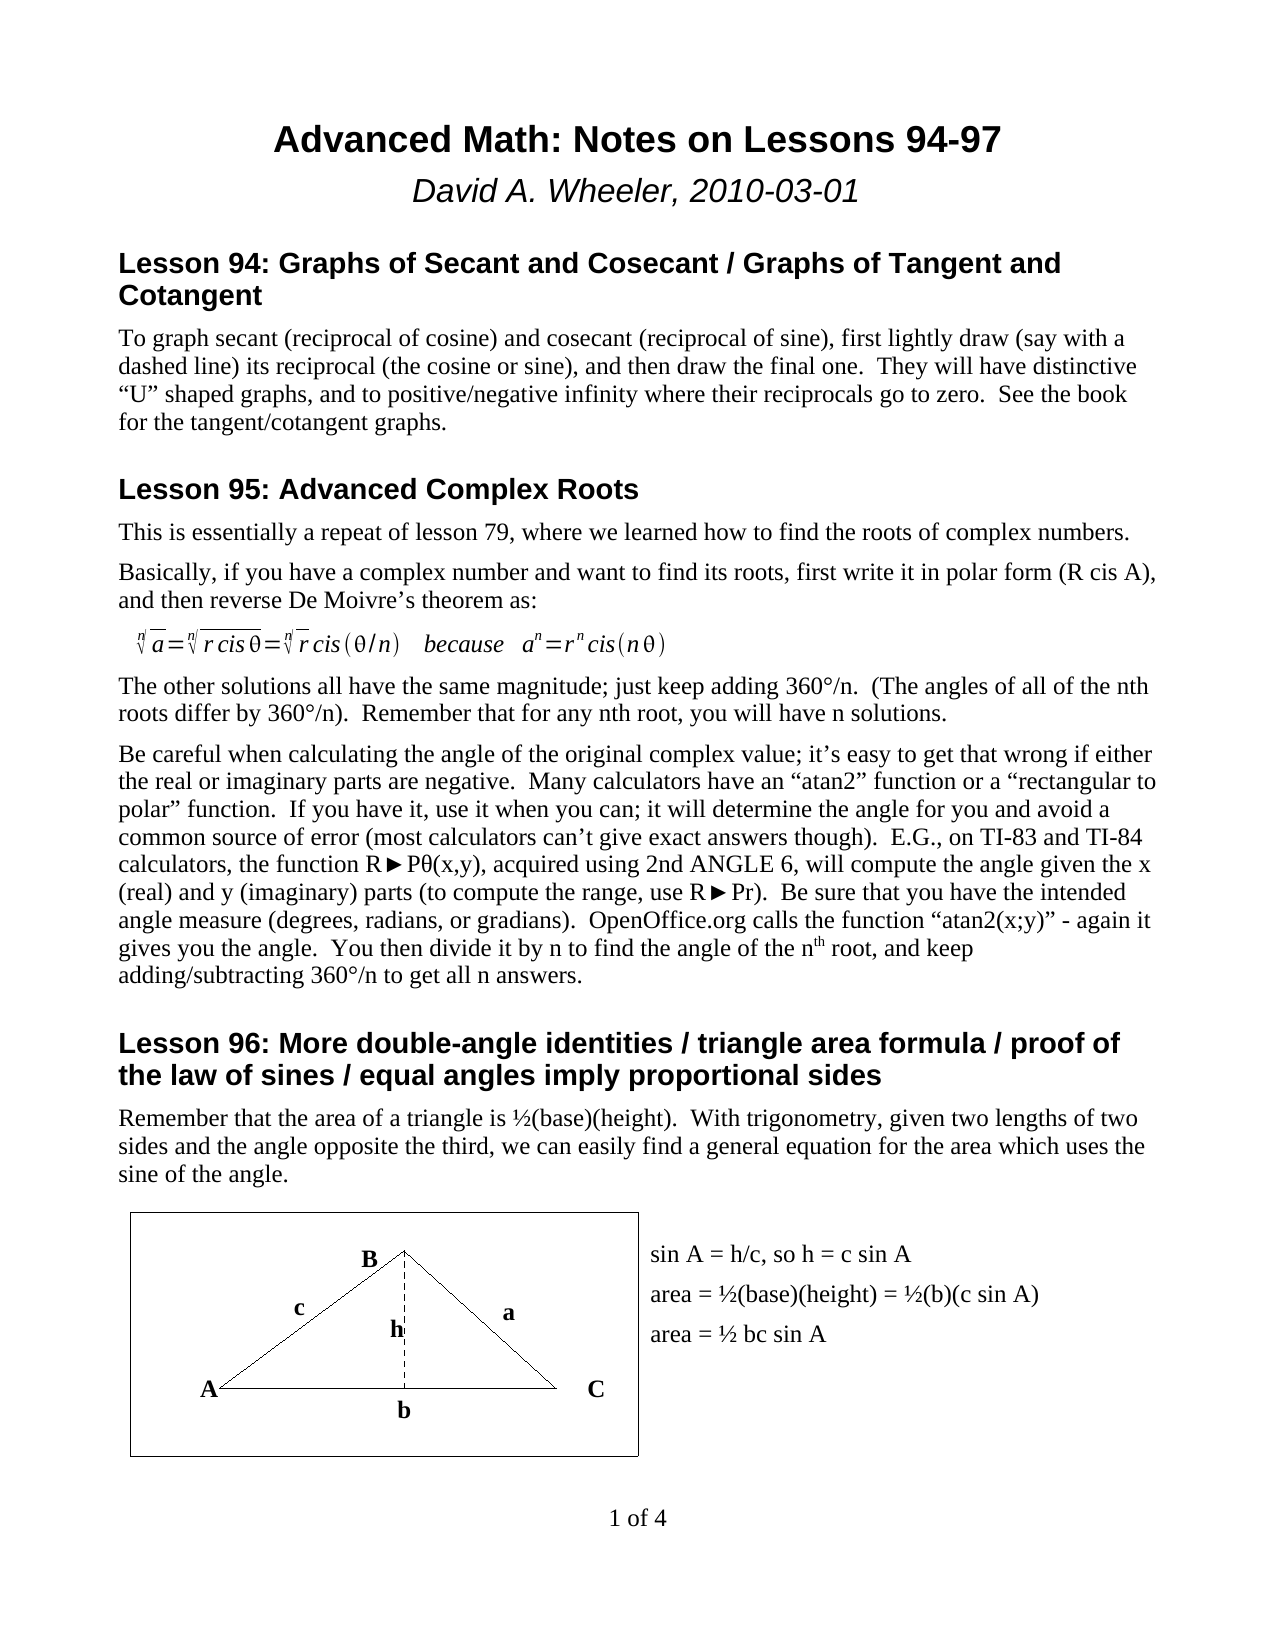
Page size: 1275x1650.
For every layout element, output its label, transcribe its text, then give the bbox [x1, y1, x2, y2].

subtitle Lesson 95: Advanced Complex Roots [118, 473, 1157, 505]
text area = ½(base)(height) = ½(b)(c sin A) [639, 1280, 1157, 1308]
subtitle Lesson 96: More double-angle identities / triangle area formula / proof of the law of sines / equal angles imply proportional sides [118, 1027, 1157, 1092]
text This is essentially a repeat of lesson 79, where we learned how to find the roots of complex numbers. [118, 518, 1157, 546]
subtitle David A. Wheeler, 2010-03-01 [118, 172, 1157, 210]
text Remember that the area of a triangle is ½(base)(height). With trigonometry, given two lengths of two sides and the angle opposite the third, we can easily find a general equation for the area which uses the sine of the angle. [118, 1104, 1157, 1187]
text The other solutions all have the same magnitude; just keep adding 360°/n. (The angles of all of the nth roots differ by 360°/n). Remember that for any nth root, you will have n solutions. [118, 672, 1157, 727]
text area = ½ bc sin A [639, 1321, 1157, 1348]
text Be careful when calculating the angle of the original complex value; it’s easy to get that wrong if either the real or imaginary parts are negative. Many calculators have an “atan2” function or a “rectangular to polar” function. If you have it, use it when you can; it will determine the angle for you and avoid a common source of error (most calculators can’t give exact answers though). E.G., on TI-83 and TI-84 calculators, the function R►Pθ(x,y), acquired using 2nd ANGLE 6, will compute the angle given the x (real) and y (imaginary) parts (to compute the range, use R►Pr). Be sure that you have the intended angle measure (degrees, radians, or gradians). OpenOffice.org calls the function “atan2(x;y)” - again it gives you the angle. You then divide it by n to find the angle of the nth root, and keep adding/subtracting 360°/n to get all n answers. [118, 740, 1157, 989]
subtitle Lesson 94: Graphs of Secant and Cosecant / Graphs of Tangent and Cotangent [118, 247, 1157, 312]
text Basically, if you have a complex number and want to find its roots, first write it in polar form (R cis A), and then reverse De Moivre’s theorem as: [118, 558, 1157, 613]
text To graph secant (reciprocal of cosine) and cosecant (reciprocal of sine), first lightly draw (say with a dashed line) its reciprocal (the cosine or sine), and then draw the final one. They will have distinctive “U” shaped graphs, and to positive/negative infinity where their reciprocals go to zero. See the book for the tangent/cotangent graphs. [118, 324, 1157, 435]
title Advanced Math: Notes on Lessons 94-97 [118, 118, 1157, 160]
text sin A = h/c, so h = c sin A [639, 1240, 1157, 1268]
